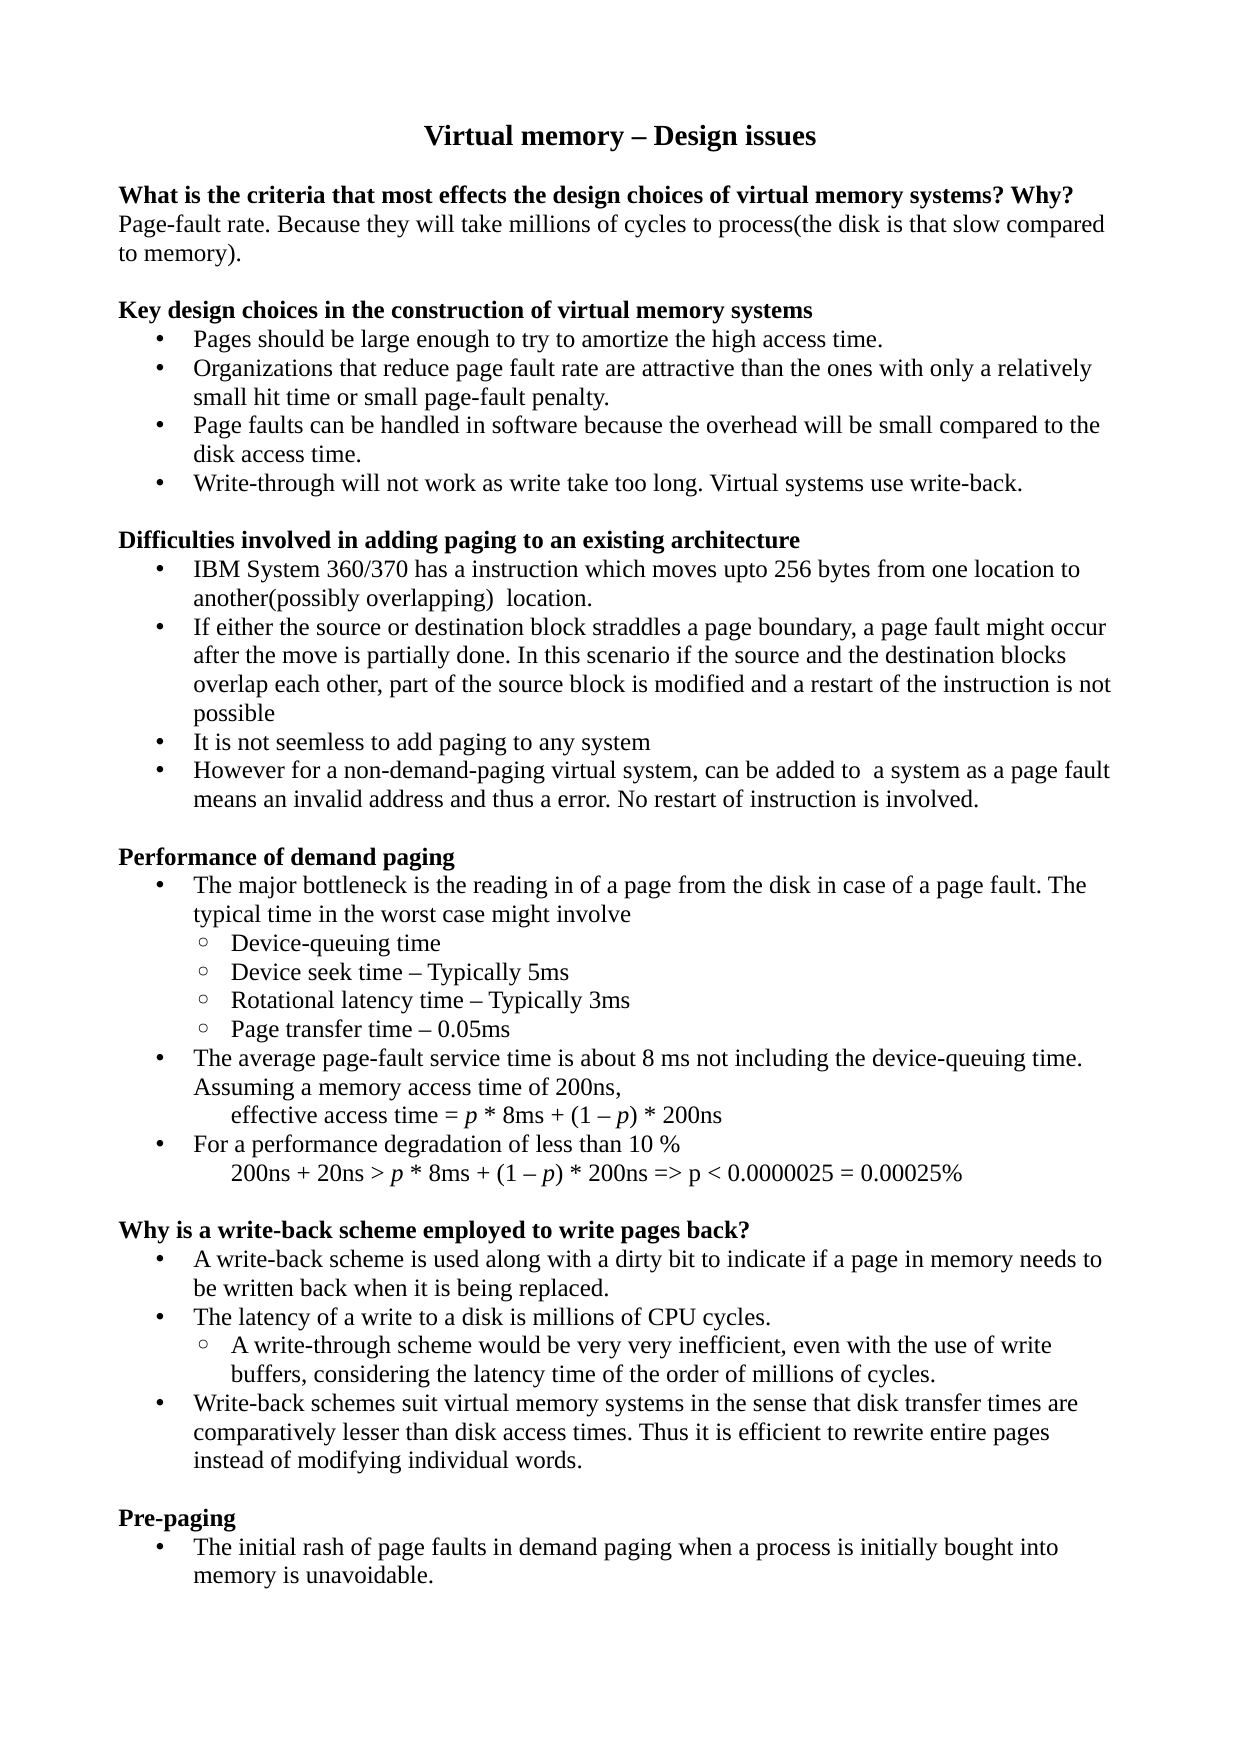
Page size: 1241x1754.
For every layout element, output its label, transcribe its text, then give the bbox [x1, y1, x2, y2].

list However for a non-demand-paging virtual system, can be added to a system as a page fault means an invalid address and thus a error. No restart of instruction is involved. [156, 755, 1122, 813]
text Virtual memory – Design issues [118, 118, 1122, 152]
text Page-fault rate. Because they will take millions of cycles to process(the disk is that slow compared to memory). [118, 209, 1122, 267]
list The latency of a write to a disk is millions of CPU cycles. [156, 1302, 1122, 1330]
list Organizations that reduce page fault rate are attractive than the ones with only a relatively small hit time or small page-fault penalty. [156, 353, 1122, 410]
list A write-through scheme would be very very inefficient, even with the use of write buffers, considering the latency time of the order of millions of cycles. [193, 1330, 1122, 1388]
text What is the criteria that most effects the design choices of virtual memory systems? Why? [118, 180, 1122, 209]
list Write-through will not work as write take too long. Virtual systems use write-back. [156, 468, 1122, 497]
text Performance of demand paging [118, 842, 1122, 870]
list effective access time = p * 8ms + (1 – p) * 200ns [193, 1100, 1122, 1129]
list 200ns + 20ns > p * 8ms + (1 – p) * 200ns => p < 0.0000025 = 0.00025% [193, 1158, 1122, 1187]
list For a performance degradation of less than 10 % [156, 1129, 1122, 1158]
list The average page-fault service time is about 8 ms not including the device-queuing time. Assuming a memory access time of 200ns, [156, 1043, 1122, 1100]
list Device seek time – Typically 5ms [193, 957, 1122, 985]
list If either the source or destination block straddles a page boundary, a page fault might occur after the move is partially done. In this scenario if the source and the destination blocks overlap each other, part of the source block is modified and a restart of the instruction is not possible [156, 612, 1122, 727]
list The major bottleneck is the reading in of a page from the disk in case of a page fault. The typical time in the worst case might involve [156, 870, 1122, 928]
text Why is a write-back scheme employed to write pages back? [118, 1215, 1122, 1244]
text Difficulties involved in adding paging to an existing architecture [118, 525, 1122, 554]
list Rotational latency time – Typically 3ms [193, 985, 1122, 1014]
list Pages should be large enough to try to amortize the high access time. [156, 324, 1122, 353]
text Pre-paging [118, 1503, 1122, 1532]
list It is not seemless to add paging to any system [156, 727, 1122, 755]
list Write-back schemes suit virtual memory systems in the sense that disk transfer times are comparatively lesser than disk access times. Thus it is efficient to rewrite entire pages instead of modifying individual words. [156, 1388, 1122, 1474]
list The initial rash of page faults in demand paging when a process is initially bought into memory is unavoidable. [156, 1532, 1122, 1589]
list Device-queuing time [193, 928, 1122, 957]
list Page faults can be handled in software because the overhead will be small compared to the disk access time. [156, 410, 1122, 468]
list A write-back scheme is used along with a dirty bit to indicate if a page in memory needs to be written back when it is being replaced. [156, 1244, 1122, 1302]
list IBM System 360/370 has a instruction which moves upto 256 bytes from one location to another(possibly overlapping) location. [156, 554, 1122, 612]
text Key design choices in the construction of virtual memory systems [118, 295, 1122, 324]
list Page transfer time – 0.05ms [193, 1014, 1122, 1043]
